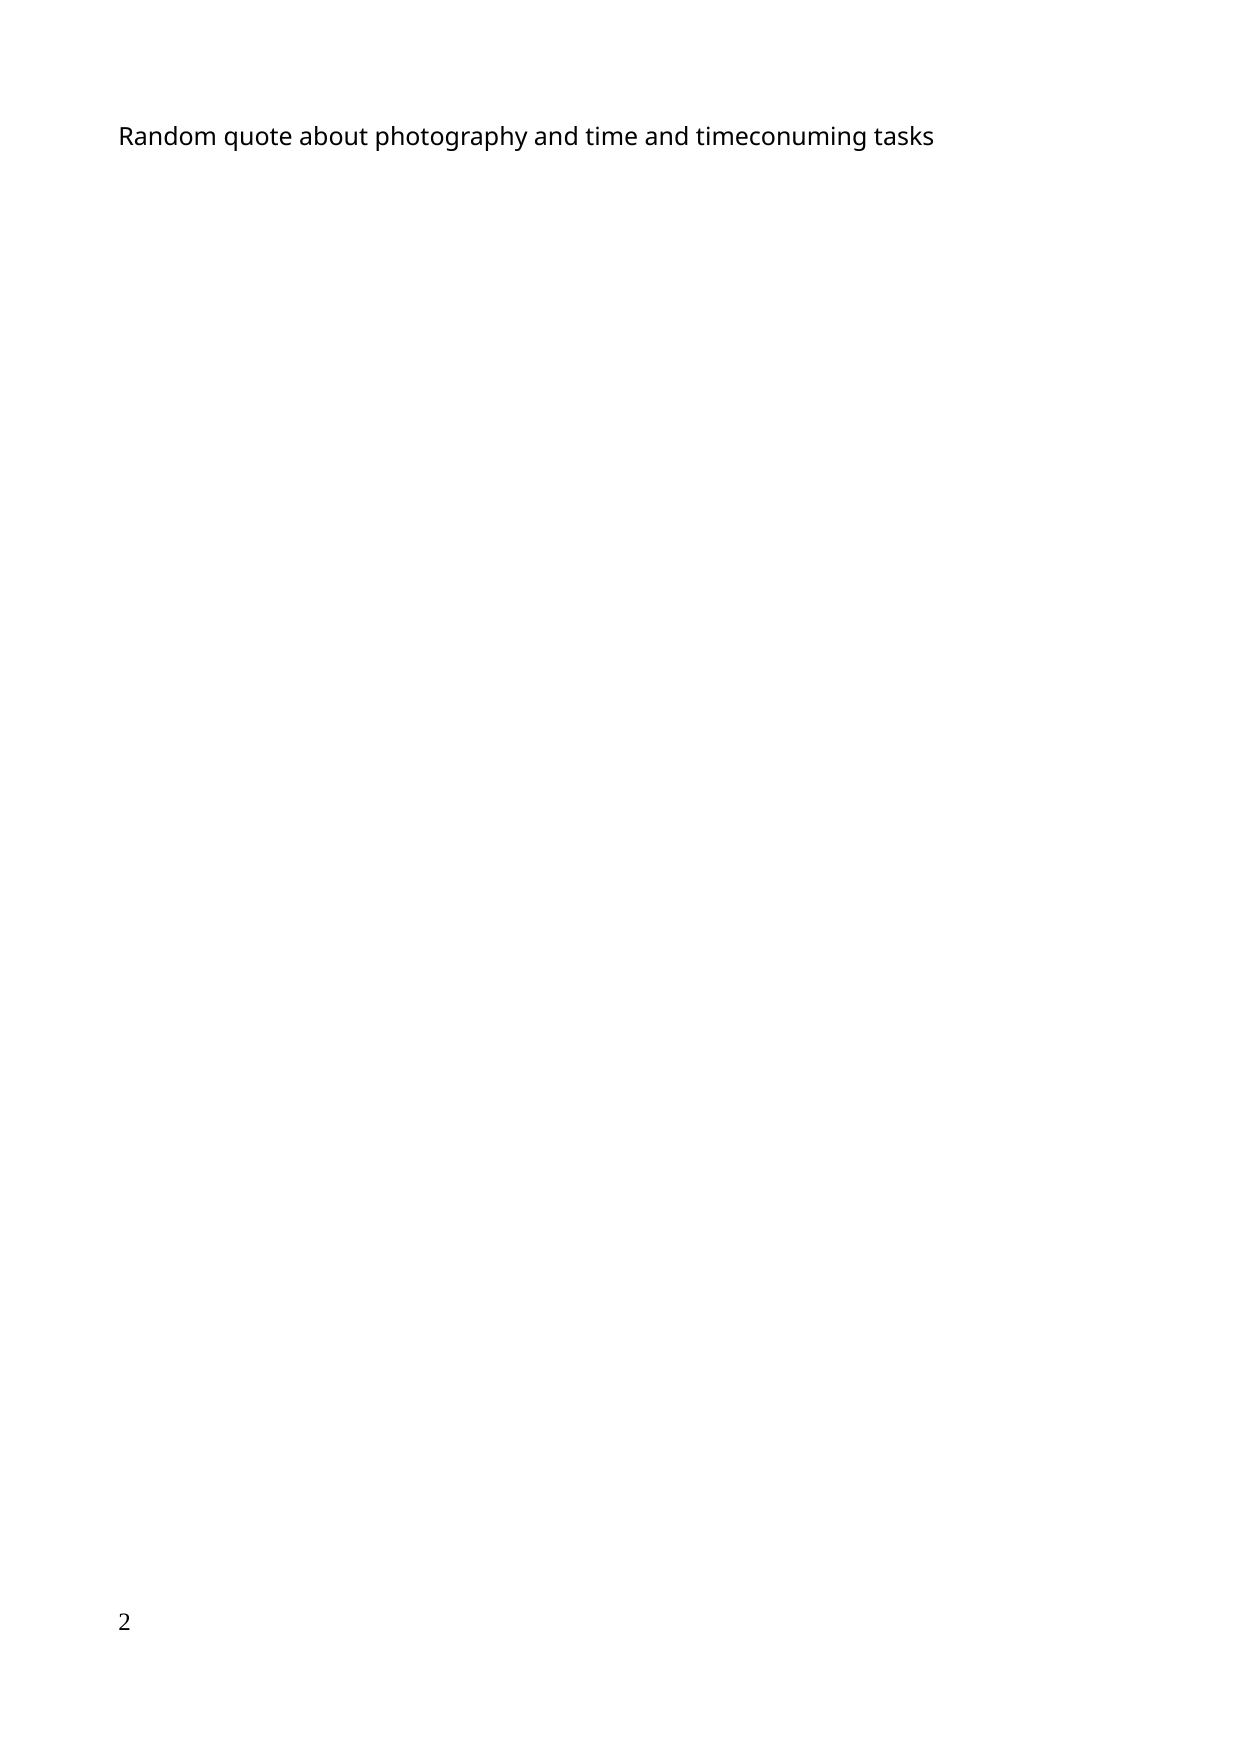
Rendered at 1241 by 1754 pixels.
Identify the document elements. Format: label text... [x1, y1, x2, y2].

text Random quote about photography and time and timeconuming tasks [118, 118, 1063, 152]
